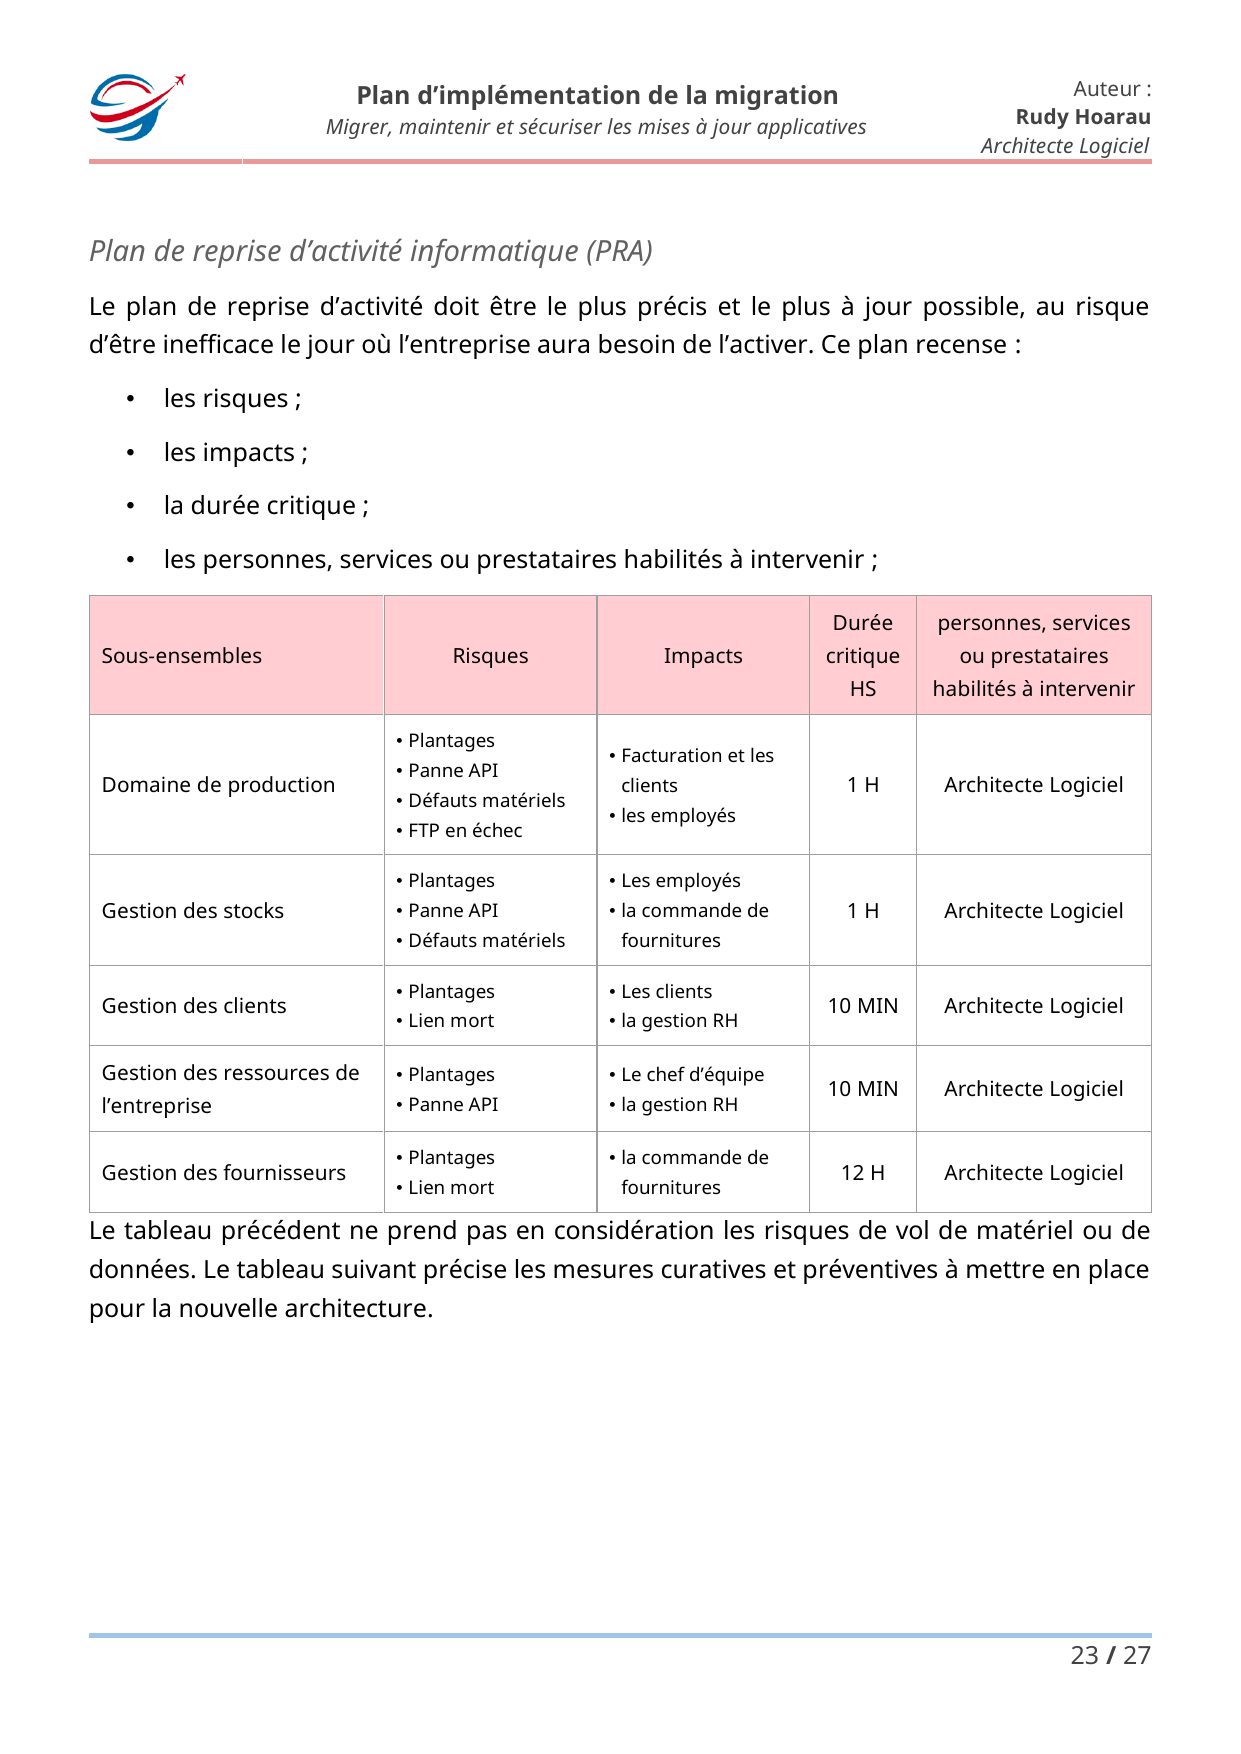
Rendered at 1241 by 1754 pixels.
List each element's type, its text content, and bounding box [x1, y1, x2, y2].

list les impacts ; [126, 434, 1152, 468]
table_cell Plantages Panne API Défauts matériels [385, 855, 596, 965]
text Le tableau précédent ne prend pas en considération les risques de vol de matériel ou de données. Le tableau suivant précise les mesures curatives et préventives à mettre en place pour la nouvelle architecture. [88, 1213, 1152, 1324]
table_cell Architecte Logiciel [917, 715, 1151, 854]
table_header personnes, services ou prestataires habilités à intervenir [917, 596, 1151, 714]
list la durée critique ; [126, 488, 1152, 522]
table_header Durée critique HS [810, 596, 916, 714]
table_cell Gestion des ressources de l’entreprise [90, 1046, 383, 1131]
table_cell Plantages Lien mort [385, 966, 596, 1045]
table_cell Plantages Lien mort [385, 1132, 596, 1212]
table_header Sous-ensembles [90, 596, 383, 714]
table_cell Architecte Logiciel [917, 966, 1151, 1045]
table_cell Plantages Panne API [385, 1046, 596, 1131]
table_header Risques [385, 596, 596, 714]
table_cell Gestion des fournisseurs [90, 1132, 383, 1212]
table_cell Plantages Panne API Défauts matériels FTP en échec [385, 715, 596, 854]
table_cell 10 MIN [810, 1046, 916, 1131]
table_cell Gestion des stocks [90, 855, 383, 965]
table_cell 10 MIN [810, 966, 916, 1045]
table_cell Les employés la commande de fournitures [598, 855, 809, 965]
table_cell Domaine de production [90, 715, 383, 854]
table_cell Le chef d’équipe la gestion RH [598, 1046, 809, 1131]
text Le plan de reprise d’activité doit être le plus précis et le plus à jour possible, au risque d’être inefficace le jour où l’entreprise aura besoin de l’activer. Ce plan recense : [88, 288, 1152, 361]
table_cell Les clients la gestion RH [598, 966, 809, 1045]
table_cell Facturation et les clients les employés [598, 715, 809, 854]
list les personnes, services ou prestataires habilités à intervenir ; [126, 542, 1152, 576]
table_cell Gestion des clients [90, 966, 383, 1045]
table_cell 1 H [810, 855, 916, 965]
table_cell Architecte Logiciel [917, 1046, 1151, 1131]
table_cell Architecte Logiciel [917, 1132, 1151, 1212]
subtitle Plan de reprise d’activité informatique (PRA) [88, 231, 1152, 270]
table_cell la commande de fournitures [598, 1132, 809, 1212]
list les risques ; [126, 381, 1152, 415]
table_cell 12 H [810, 1132, 916, 1212]
table_header Impacts [598, 596, 809, 714]
picture [88, 70, 188, 148]
table_cell 1 H [810, 715, 916, 854]
table_cell Architecte Logiciel [917, 855, 1151, 965]
